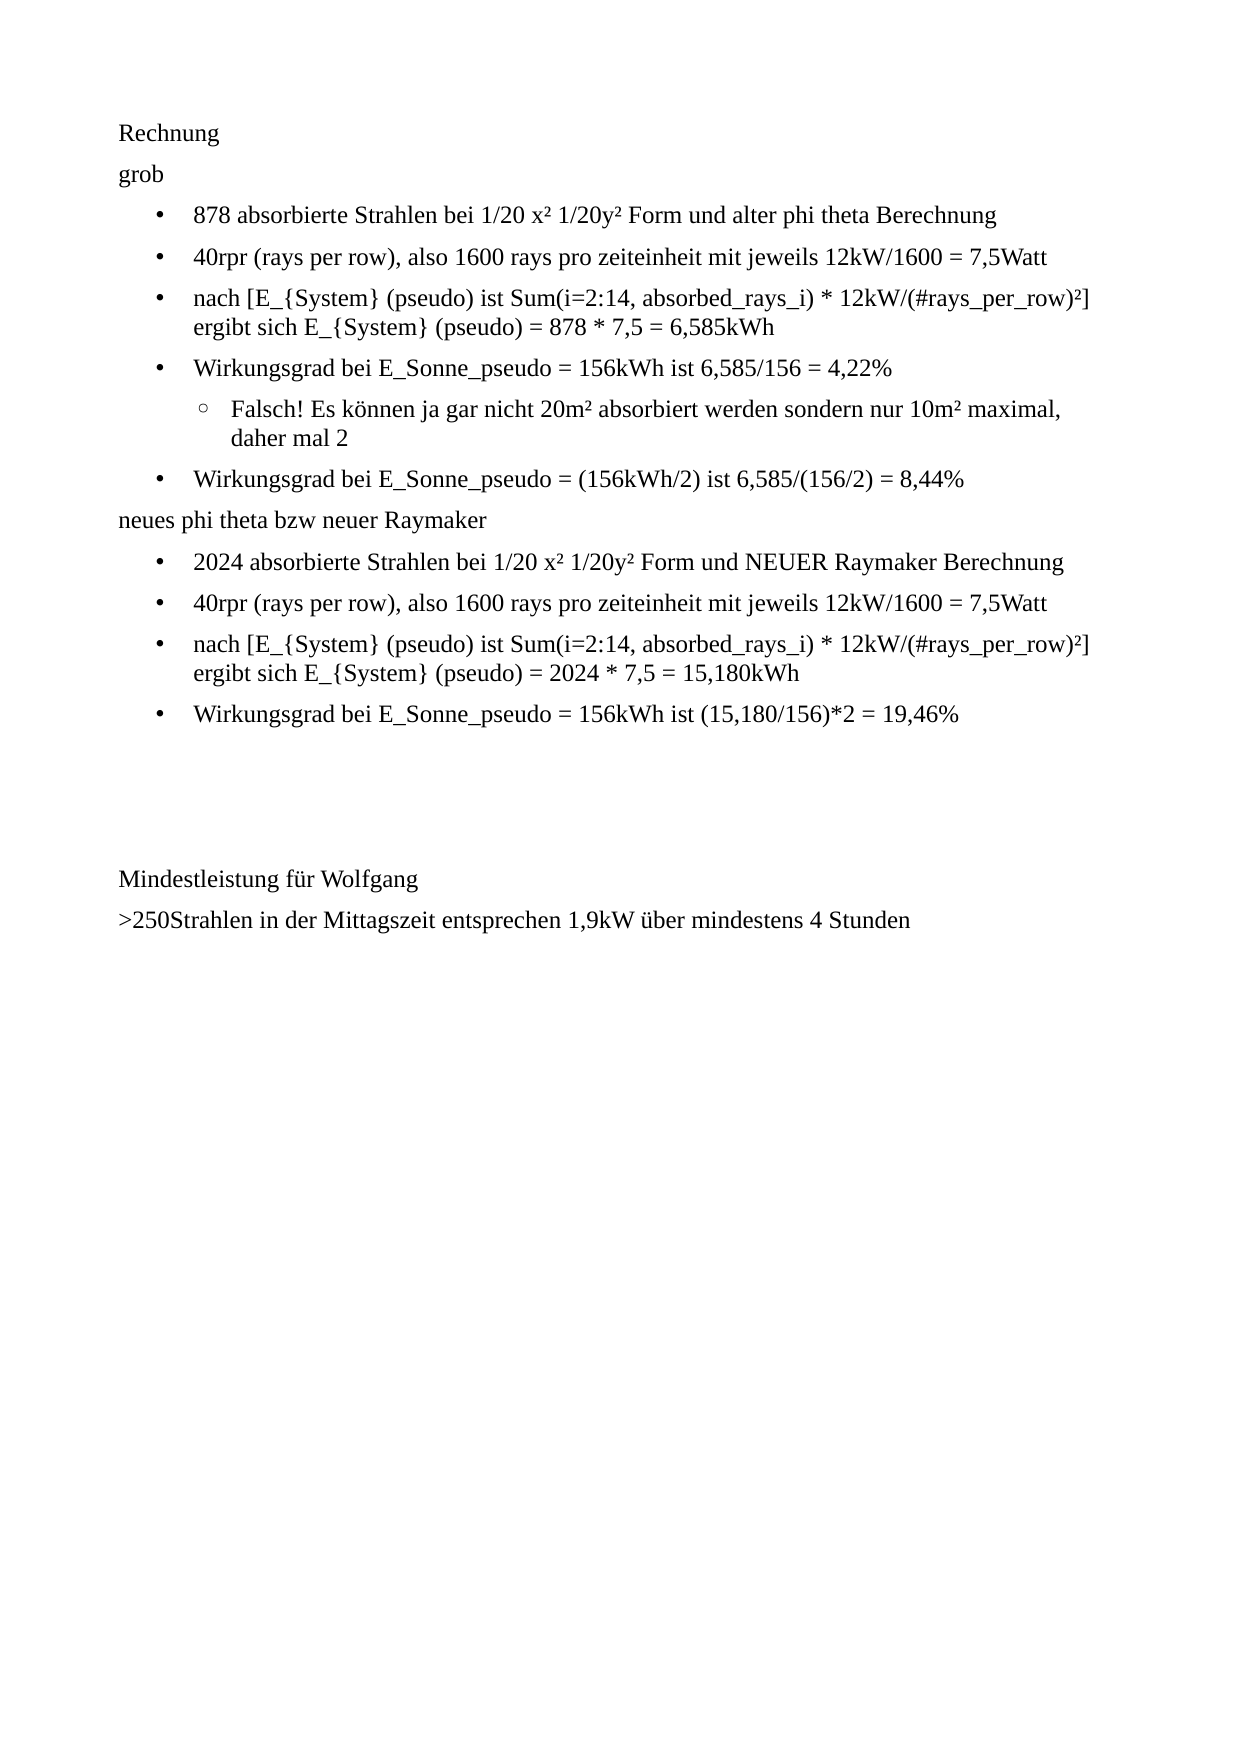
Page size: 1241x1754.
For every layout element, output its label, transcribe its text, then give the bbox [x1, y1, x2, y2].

list Falsch! Es können ja gar nicht 20m² absorbiert werden sondern nur 10m² maximal, daher mal 2 [193, 394, 1122, 452]
text >250Strahlen in der Mittagszeit entsprechen 1,9kW über mindestens 4 Stunden [118, 906, 1122, 934]
list Wirkungsgrad bei E_Sonne_pseudo = 156kWh ist (15,180/156)*2 = 19,46% [156, 699, 1122, 728]
list 878 absorbierte Strahlen bei 1/20 x² 1/20y² Form und alter phi theta Berechnung [156, 201, 1122, 229]
text grob [118, 159, 1122, 188]
list 40rpr (rays per row), also 1600 rays pro zeiteinheit mit jeweils 12kW/1600 = 7,5Watt [156, 242, 1122, 271]
list nach [E_{System} (pseudo) ist Sum(i=2:14, absorbed_rays_i) * 12kW/(#rays_per_row)²] ergibt sich E_{System} (pseudo) = 2024 * 7,5 = 15,180kWh [156, 629, 1122, 687]
list Wirkungsgrad bei E_Sonne_pseudo = (156kWh/2) ist 6,585/(156/2) = 8,44% [156, 464, 1122, 493]
text Mindestleistung für Wolfgang [118, 864, 1122, 893]
list 2024 absorbierte Strahlen bei 1/20 x² 1/20y² Form und NEUER Raymaker Berechnung [156, 547, 1122, 576]
text Rechnung [118, 118, 1122, 147]
list Wirkungsgrad bei E_Sonne_pseudo = 156kWh ist 6,585/156 = 4,22% [156, 353, 1122, 382]
list nach [E_{System} (pseudo) ist Sum(i=2:14, absorbed_rays_i) * 12kW/(#rays_per_row)²] ergibt sich E_{System} (pseudo) = 878 * 7,5 = 6,585kWh [156, 283, 1122, 341]
text neues phi theta bzw neuer Raymaker [118, 506, 1122, 534]
list 40rpr (rays per row), also 1600 rays pro zeiteinheit mit jeweils 12kW/1600 = 7,5Watt [156, 588, 1122, 617]
